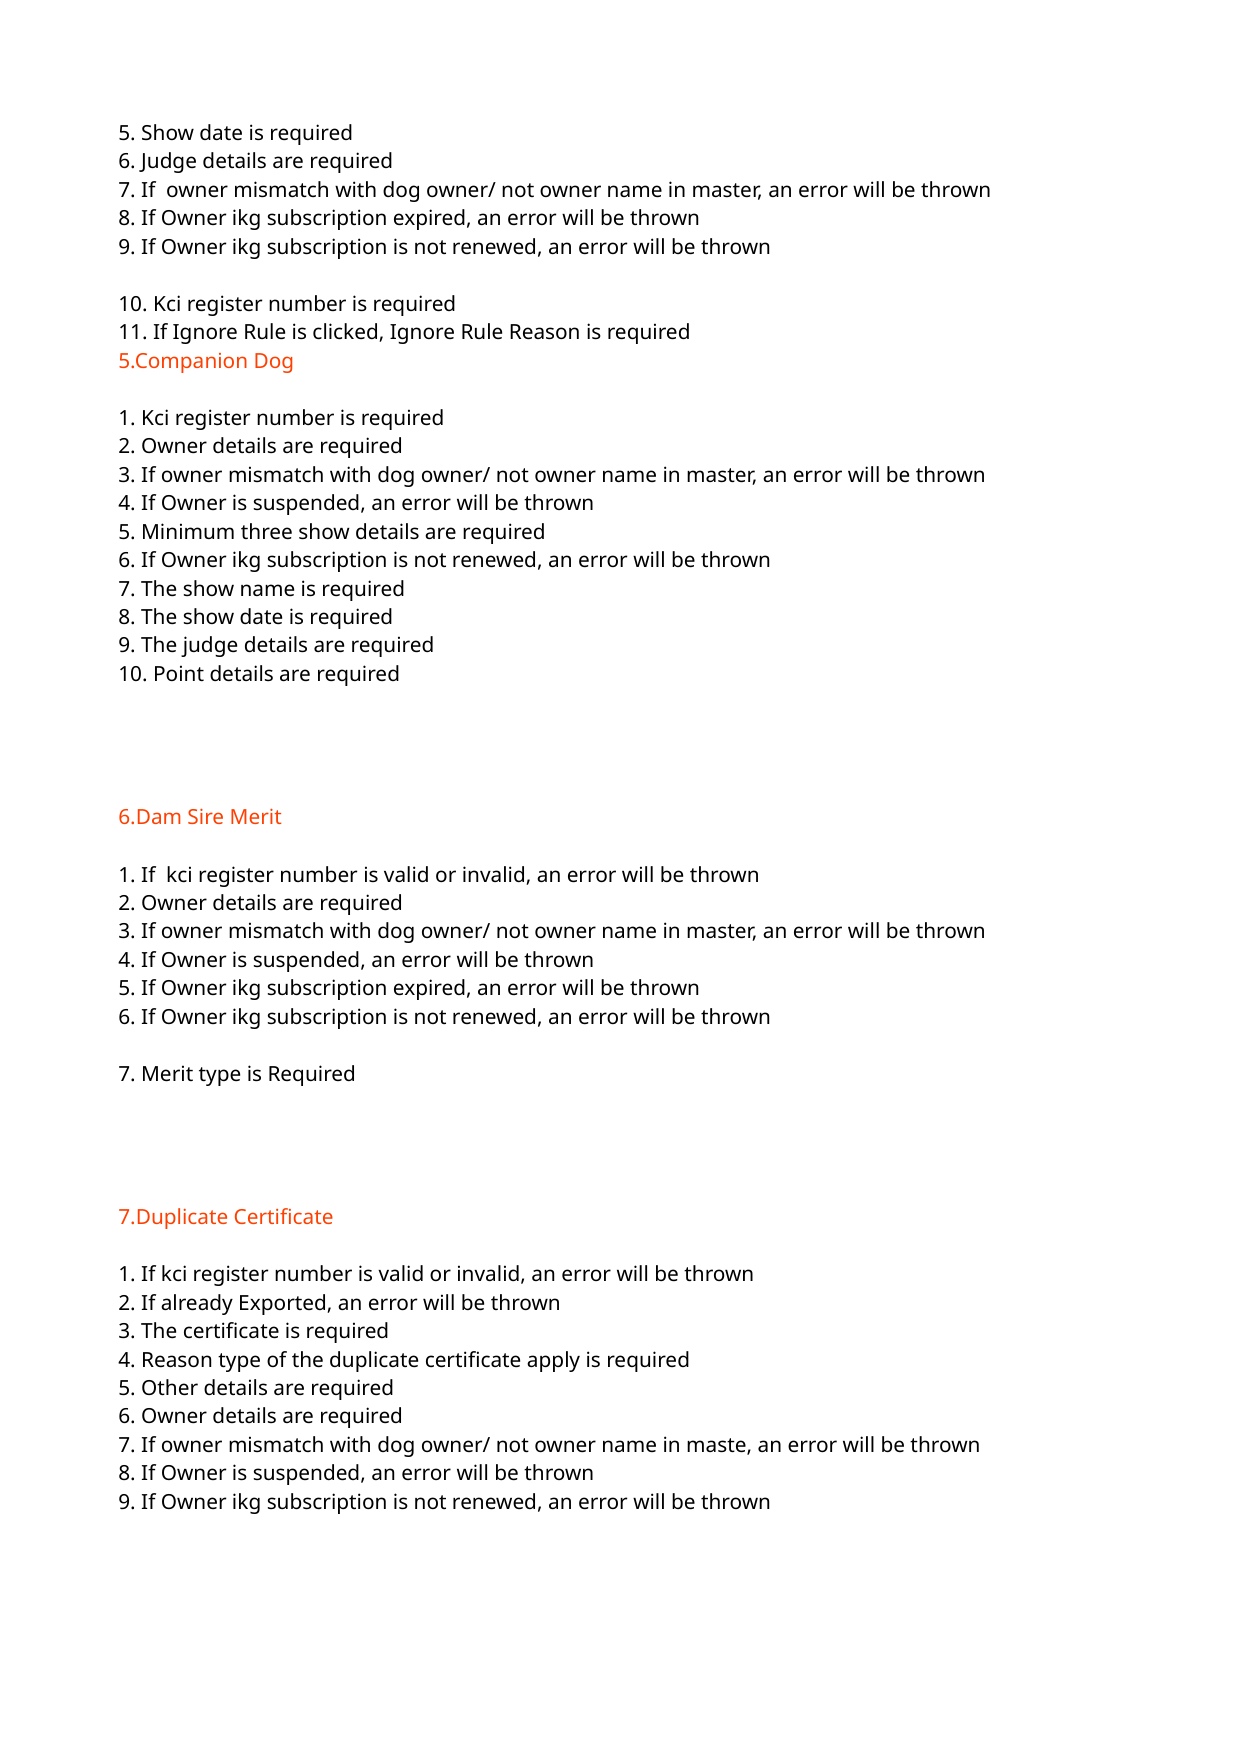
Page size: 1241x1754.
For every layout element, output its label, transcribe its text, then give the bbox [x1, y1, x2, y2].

text 2. Owner details are required [118, 432, 1122, 460]
text 5. Show date is required [118, 118, 1122, 147]
text 6.Dam Sire Merit [118, 802, 1122, 831]
text 4. If Owner is suspended, an error will be thrown [118, 488, 1122, 517]
text 9. If Owner ikg subscription is not renewed, an error will be thrown [118, 1487, 1122, 1515]
text 5.Companion Dog [118, 346, 1122, 374]
text 2. If already Exported, an error will be thrown [118, 1288, 1122, 1316]
text 4. Reason type of the duplicate certificate apply is required [118, 1345, 1122, 1373]
text 10. Kci register number is required [118, 289, 1122, 317]
text 2. Owner details are required [118, 888, 1122, 917]
text 8. The show date is required [118, 602, 1122, 631]
text 8. If Owner ikg subscription expired, an error will be thrown [118, 203, 1122, 232]
text 7. The show name is required [118, 574, 1122, 602]
text 3. If owner mismatch with dog owner/ not owner name in master, an error will be thrown [118, 460, 1122, 488]
text 1. If kci register number is valid or invalid, an error will be thrown [118, 860, 1122, 888]
text 9. If Owner ikg subscription is not renewed, an error will be thrown [118, 232, 1122, 260]
text 8. If Owner is suspended, an error will be thrown [118, 1458, 1122, 1487]
text 7. If owner mismatch with dog owner/ not owner name in maste, an error will be thrown [118, 1430, 1122, 1458]
text 4. If Owner is suspended, an error will be thrown [118, 945, 1122, 973]
text 7. Merit type is Required [118, 1059, 1122, 1087]
text 5. Minimum three show details are required [118, 517, 1122, 545]
text 5. If Owner ikg subscription expired, an error will be thrown [118, 973, 1122, 1002]
text 11. If Ignore Rule is clicked, Ignore Rule Reason is required [118, 317, 1122, 346]
text 7. If owner mismatch with dog owner/ not owner name in master, an error will be thrown [118, 175, 1122, 203]
text 3. The certificate is required [118, 1316, 1122, 1345]
text 1. Kci register number is required [118, 403, 1122, 432]
text 6. Owner details are required [118, 1402, 1122, 1430]
text 6. Judge details are required [118, 147, 1122, 175]
text 3. If owner mismatch with dog owner/ not owner name in master, an error will be thrown [118, 917, 1122, 945]
text 1. If kci register number is valid or invalid, an error will be thrown [118, 1259, 1122, 1288]
text 6. If Owner ikg subscription is not renewed, an error will be thrown [118, 1002, 1122, 1030]
text 7.Duplicate Certificate [118, 1202, 1122, 1231]
text 6. If Owner ikg subscription is not renewed, an error will be thrown [118, 545, 1122, 574]
text 9. The judge details are required [118, 631, 1122, 659]
text 10. Point details are required [118, 659, 1122, 687]
text 5. Other details are required [118, 1373, 1122, 1402]
